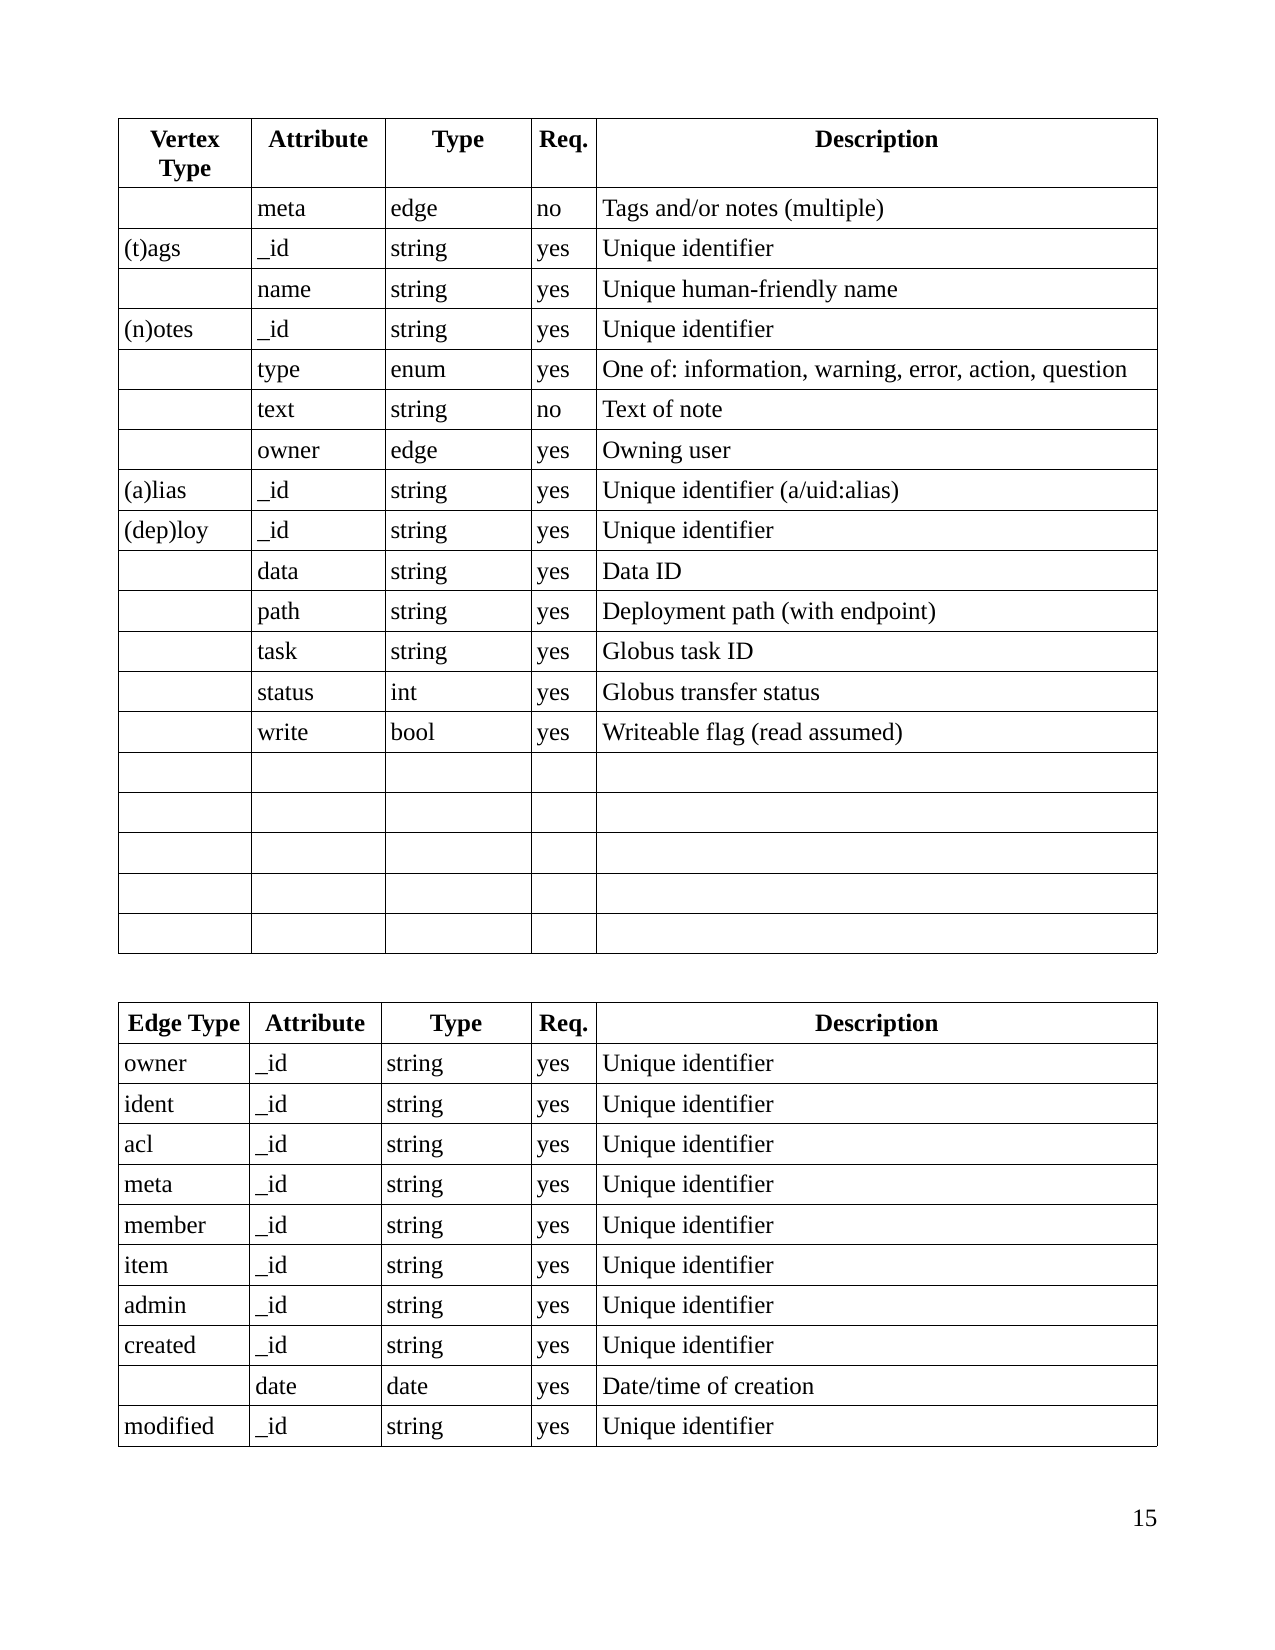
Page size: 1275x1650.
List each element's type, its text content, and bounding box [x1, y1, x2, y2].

table_cell [119, 430, 251, 469]
table_cell [119, 551, 251, 590]
table_cell [119, 1366, 249, 1405]
table_cell [252, 874, 385, 913]
table_cell name [252, 269, 385, 308]
table_header Attribute [250, 1003, 381, 1043]
table_cell int [386, 672, 531, 711]
table_cell string [382, 1406, 531, 1446]
table_cell Unique identifier [597, 1124, 1157, 1163]
table_cell string [386, 269, 531, 308]
table_cell admin [119, 1286, 249, 1325]
table_cell yes [532, 672, 596, 711]
table_cell [119, 632, 251, 671]
table_cell Globus transfer status [597, 672, 1157, 711]
table_cell [532, 914, 596, 953]
table_cell [386, 753, 531, 792]
table_cell [597, 753, 1157, 792]
table_cell [252, 753, 385, 792]
table_header Vertex Type [119, 119, 251, 187]
table_cell [119, 591, 251, 631]
table_cell yes [532, 350, 596, 389]
table_cell ident [119, 1084, 249, 1123]
table_cell [119, 390, 251, 429]
table_cell [252, 793, 385, 832]
table_cell _id [252, 229, 385, 268]
table_cell Unique human-friendly name [597, 269, 1157, 308]
table_cell owner [119, 1044, 249, 1083]
table_cell [119, 914, 251, 953]
table_cell string [382, 1205, 531, 1244]
table_cell owner [252, 430, 385, 469]
table_cell meta [119, 1165, 249, 1204]
table_cell created [119, 1326, 249, 1365]
table_cell Tags and/or notes (multiple) [597, 188, 1157, 227]
table_cell _id [250, 1084, 381, 1123]
table_cell [386, 833, 531, 872]
table_cell Writeable flag (read assumed) [597, 712, 1157, 752]
table_cell string [382, 1084, 531, 1123]
table_cell yes [532, 712, 596, 752]
table_cell Unique identifier (a/uid:alias) [597, 470, 1157, 510]
table_header Description [597, 119, 1157, 187]
table_cell yes [532, 1084, 596, 1123]
table_cell Data ID [597, 551, 1157, 590]
table_cell data [252, 551, 385, 590]
table_cell [119, 188, 251, 227]
table_cell yes [532, 1044, 596, 1083]
table_header Req. [532, 1003, 596, 1043]
table_cell Unique identifier [597, 1165, 1157, 1204]
table_cell edge [386, 188, 531, 227]
table_header Req. [532, 119, 596, 187]
table_cell string [382, 1286, 531, 1325]
table_cell write [252, 712, 385, 752]
table_cell modified [119, 1406, 249, 1446]
table_cell string [386, 632, 531, 671]
table_cell path [252, 591, 385, 631]
table_cell [119, 269, 251, 308]
table_cell yes [532, 511, 596, 550]
table_cell string [386, 229, 531, 268]
table_cell [597, 874, 1157, 913]
table_cell [597, 914, 1157, 953]
table_cell [597, 793, 1157, 832]
table_cell yes [532, 1165, 596, 1204]
table_cell type [252, 350, 385, 389]
table_header Type [382, 1003, 531, 1043]
table_cell _id [252, 511, 385, 550]
table_cell member [119, 1205, 249, 1244]
table_cell _id [250, 1245, 381, 1284]
table_cell [386, 914, 531, 953]
table_cell [119, 753, 251, 792]
table_cell Unique identifier [597, 1326, 1157, 1365]
table_cell string [386, 511, 531, 550]
table_cell _id [250, 1406, 381, 1446]
table_cell string [386, 390, 531, 429]
table_cell [119, 350, 251, 389]
table_header Attribute [252, 119, 385, 187]
table_cell yes [532, 470, 596, 510]
table_cell [119, 712, 251, 752]
table_header Description [597, 1003, 1157, 1043]
table_cell [252, 833, 385, 872]
table_cell Unique identifier [597, 1286, 1157, 1325]
table_cell _id [252, 309, 385, 348]
table_cell item [119, 1245, 249, 1284]
table_cell meta [252, 188, 385, 227]
table_cell Unique identifier [597, 1245, 1157, 1284]
table_cell Deployment path (with endpoint) [597, 591, 1157, 631]
table_cell [119, 672, 251, 711]
table_cell status [252, 672, 385, 711]
table_cell task [252, 632, 385, 671]
table_cell [119, 874, 251, 913]
table_cell Unique identifier [597, 1406, 1157, 1446]
table_cell _id [250, 1165, 381, 1204]
table_cell Unique identifier [597, 1205, 1157, 1244]
table_cell Unique identifier [597, 229, 1157, 268]
table_cell _id [250, 1044, 381, 1083]
table_cell string [386, 309, 531, 348]
table_cell edge [386, 430, 531, 469]
table_cell _id [250, 1205, 381, 1244]
table_cell string [382, 1124, 531, 1163]
table_cell [386, 793, 531, 832]
table_cell [532, 874, 596, 913]
table_cell [597, 833, 1157, 872]
table_cell (a)lias [119, 470, 251, 510]
table_cell string [386, 591, 531, 631]
table_cell yes [532, 1366, 596, 1405]
table_header Edge Type [119, 1003, 249, 1043]
table_cell enum [386, 350, 531, 389]
table_cell yes [532, 551, 596, 590]
table_cell Text of note [597, 390, 1157, 429]
table_cell date [250, 1366, 381, 1405]
table_cell no [532, 188, 596, 227]
table_cell _id [250, 1326, 381, 1365]
table_cell yes [532, 1205, 596, 1244]
table_cell yes [532, 591, 596, 631]
table_cell Owning user [597, 430, 1157, 469]
table_cell string [382, 1326, 531, 1365]
table_cell Unique identifier [597, 309, 1157, 348]
table_cell One of: information, warning, error, action, question [597, 350, 1157, 389]
table_cell yes [532, 632, 596, 671]
table_cell yes [532, 309, 596, 348]
table_cell _id [250, 1286, 381, 1325]
table_cell _id [250, 1124, 381, 1163]
table_cell yes [532, 1286, 596, 1325]
table_cell [532, 793, 596, 832]
table_cell Globus task ID [597, 632, 1157, 671]
table_cell yes [532, 1245, 596, 1284]
table_header Type [386, 119, 531, 187]
table_cell [386, 874, 531, 913]
table_cell Unique identifier [597, 1084, 1157, 1123]
table_cell string [386, 551, 531, 590]
table_cell yes [532, 1124, 596, 1163]
table_cell bool [386, 712, 531, 752]
table_cell (n)otes [119, 309, 251, 348]
table_cell [252, 914, 385, 953]
table_cell yes [532, 430, 596, 469]
table_cell acl [119, 1124, 249, 1163]
table_cell yes [532, 1406, 596, 1446]
table_cell yes [532, 1326, 596, 1365]
table_cell string [382, 1044, 531, 1083]
table_cell no [532, 390, 596, 429]
table_cell Unique identifier [597, 1044, 1157, 1083]
table_cell (dep)loy [119, 511, 251, 550]
table_cell _id [252, 470, 385, 510]
table_cell text [252, 390, 385, 429]
table_cell [119, 793, 251, 832]
table_cell date [382, 1366, 531, 1405]
table_cell Date/time of creation [597, 1366, 1157, 1405]
table_cell [532, 753, 596, 792]
table_cell string [382, 1245, 531, 1284]
table_cell yes [532, 229, 596, 268]
table_cell yes [532, 269, 596, 308]
table_cell [532, 833, 596, 872]
table_cell Unique identifier [597, 511, 1157, 550]
table_cell [119, 833, 251, 872]
table_cell string [382, 1165, 531, 1204]
table_cell string [386, 470, 531, 510]
table_cell (t)ags [119, 229, 251, 268]
